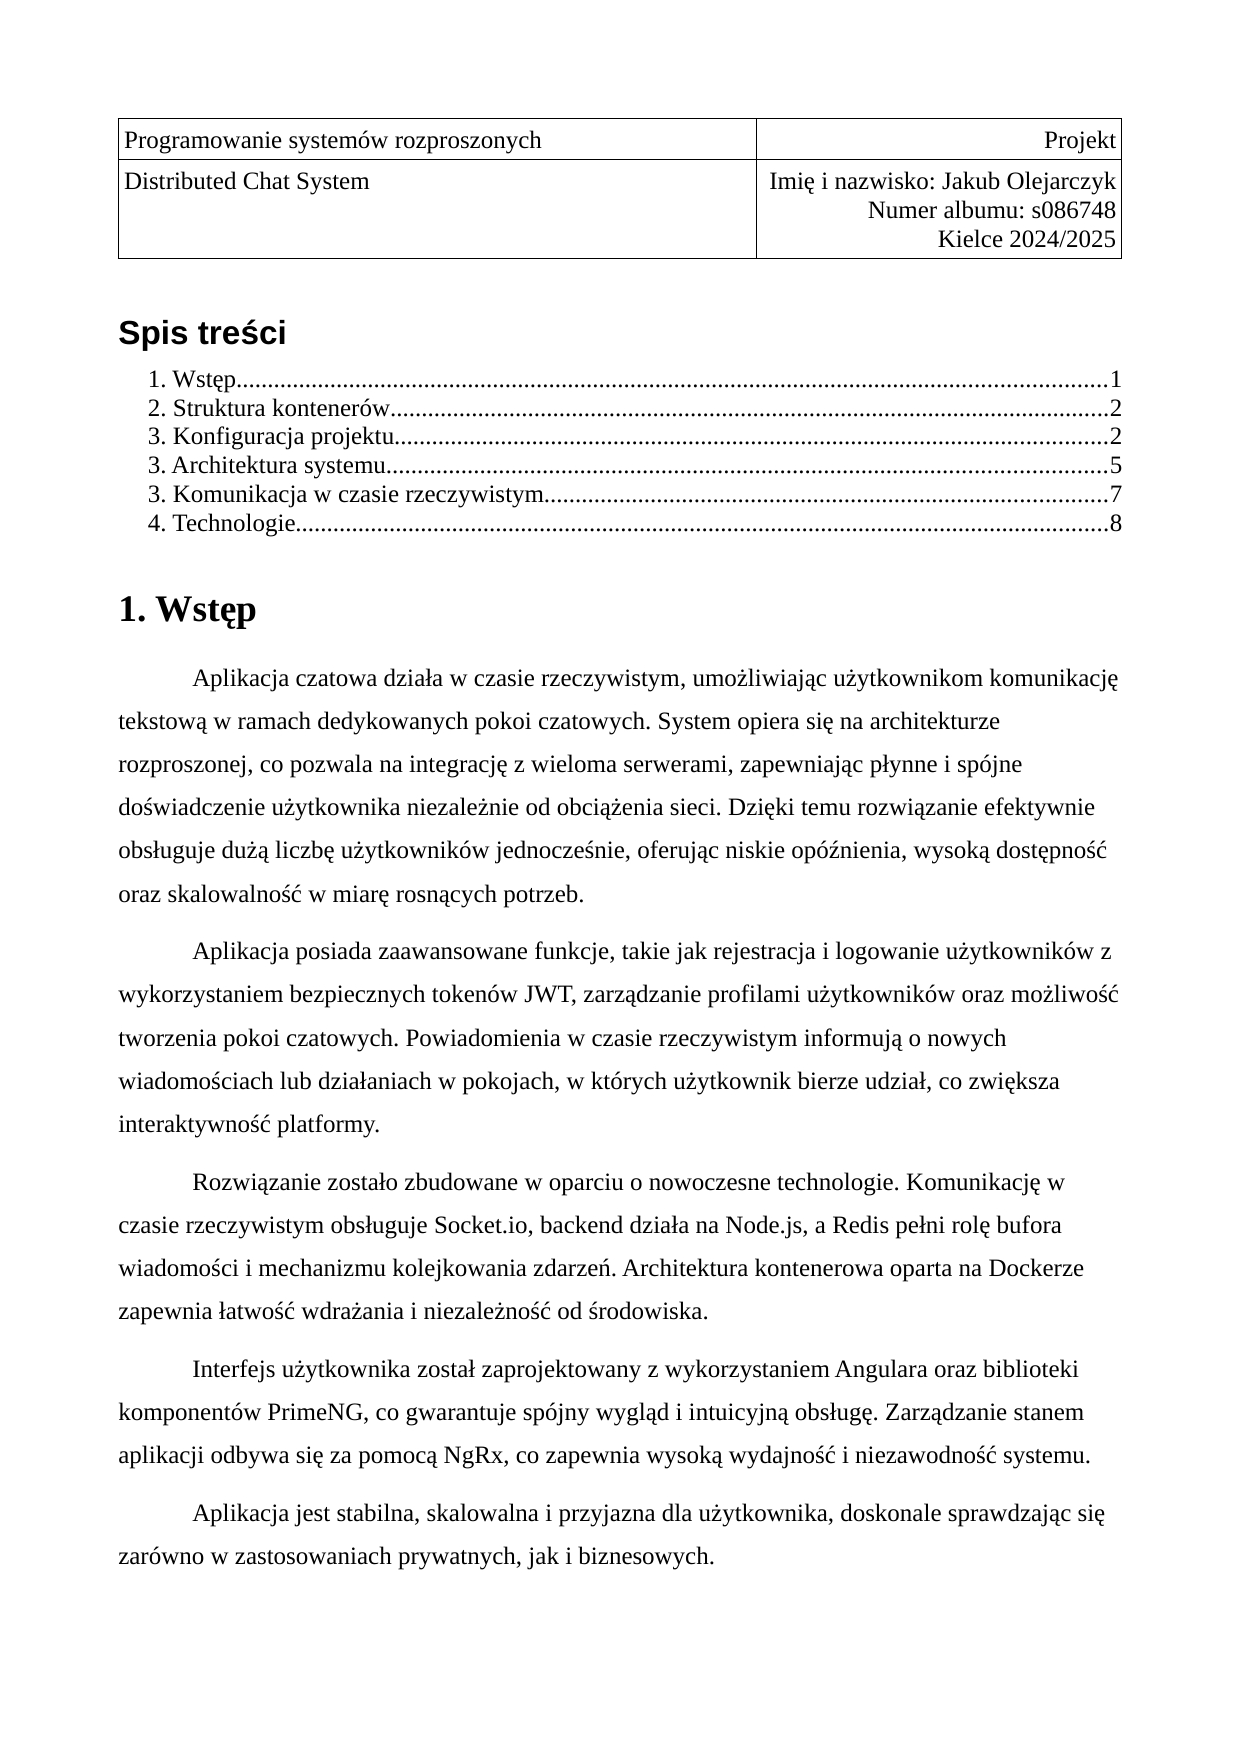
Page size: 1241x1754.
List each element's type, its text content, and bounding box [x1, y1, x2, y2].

text Aplikacja posiada zaawansowane funkcje, takie jak rejestracja i logowanie użytkowników z wykorzystaniem bezpiecznych tokenów JWT, zarządzanie profilami użytkowników oraz możliwość tworzenia pokoi czatowych. Powiadomienia w czasie rzeczywistym informują o nowych wiadomościach lub działaniach w pokojach, w których użytkownik bierze udział, co zwiększa interaktywność platformy. [118, 936, 1122, 1138]
text 3. Konfiguracja projektu 2 [148, 421, 1122, 450]
text Aplikacja czatowa działa w czasie rzeczywistym, umożliwiając użytkownikom komunikację tekstową w ramach dedykowanych pokoi czatowych. System opiera się na architekturze rozproszonej, co pozwala na integrację z wieloma serwerami, zapewniając płynne i spójne doświadczenie użytkownika niezależnie od obciążenia sieci. Dzięki temu rozwiązanie efektywnie obsługuje dużą liczbę użytkowników jednocześnie, oferując niskie opóźnienia, wysoką dostępność oraz skalowalność w miarę rosnących potrzeb. [118, 663, 1122, 907]
text Interfejs użytkownika został zaprojektowany z wykorzystaniem Angulara oraz biblioteki komponentów PrimeNG, co gwarantuje spójny wygląd i intuicyjną obsługę. Zarządzanie stanem aplikacji odbywa się za pomocą NgRx, co zapewnia wysoką wydajność i niezawodność systemu. [118, 1354, 1122, 1469]
table_header Projekt [757, 119, 1121, 159]
subtitle 1. Wstęp [118, 586, 1122, 629]
text 3. Architektura systemu 5 [148, 450, 1122, 479]
subtitle Spis treści [118, 313, 1122, 351]
table_cell Imię i nazwisko: Jakub Olejarczyk Numer albumu: s086748 Kielce 2024/2025 [757, 160, 1121, 258]
text 3. Komunikacja w czasie rzeczywistym 7 [148, 479, 1122, 508]
text 4. Technologie 8 [148, 508, 1122, 536]
table_header Programowanie systemów rozproszonych [119, 119, 756, 159]
text Aplikacja jest stabilna, skalowalna i przyjazna dla użytkownika, doskonale sprawdzając się zarówno w zastosowaniach prywatnych, jak i biznesowych. [118, 1498, 1122, 1569]
text Rozwiązanie zostało zbudowane w oparciu o nowoczesne technologie. Komunikację w czasie rzeczywistym obsługuje Socket.io, backend działa na Node.js, a Redis pełni rolę bufora wiadomości i mechanizmu kolejkowania zdarzeń. Architektura kontenerowa oparta na Dockerze zapewnia łatwość wdrażania i niezależność od środowiska. [118, 1167, 1122, 1325]
table_cell Distributed Chat System [119, 160, 756, 258]
text 1. Wstęp 1 [148, 364, 1122, 393]
text 2. Struktura kontenerów 2 [148, 393, 1122, 421]
